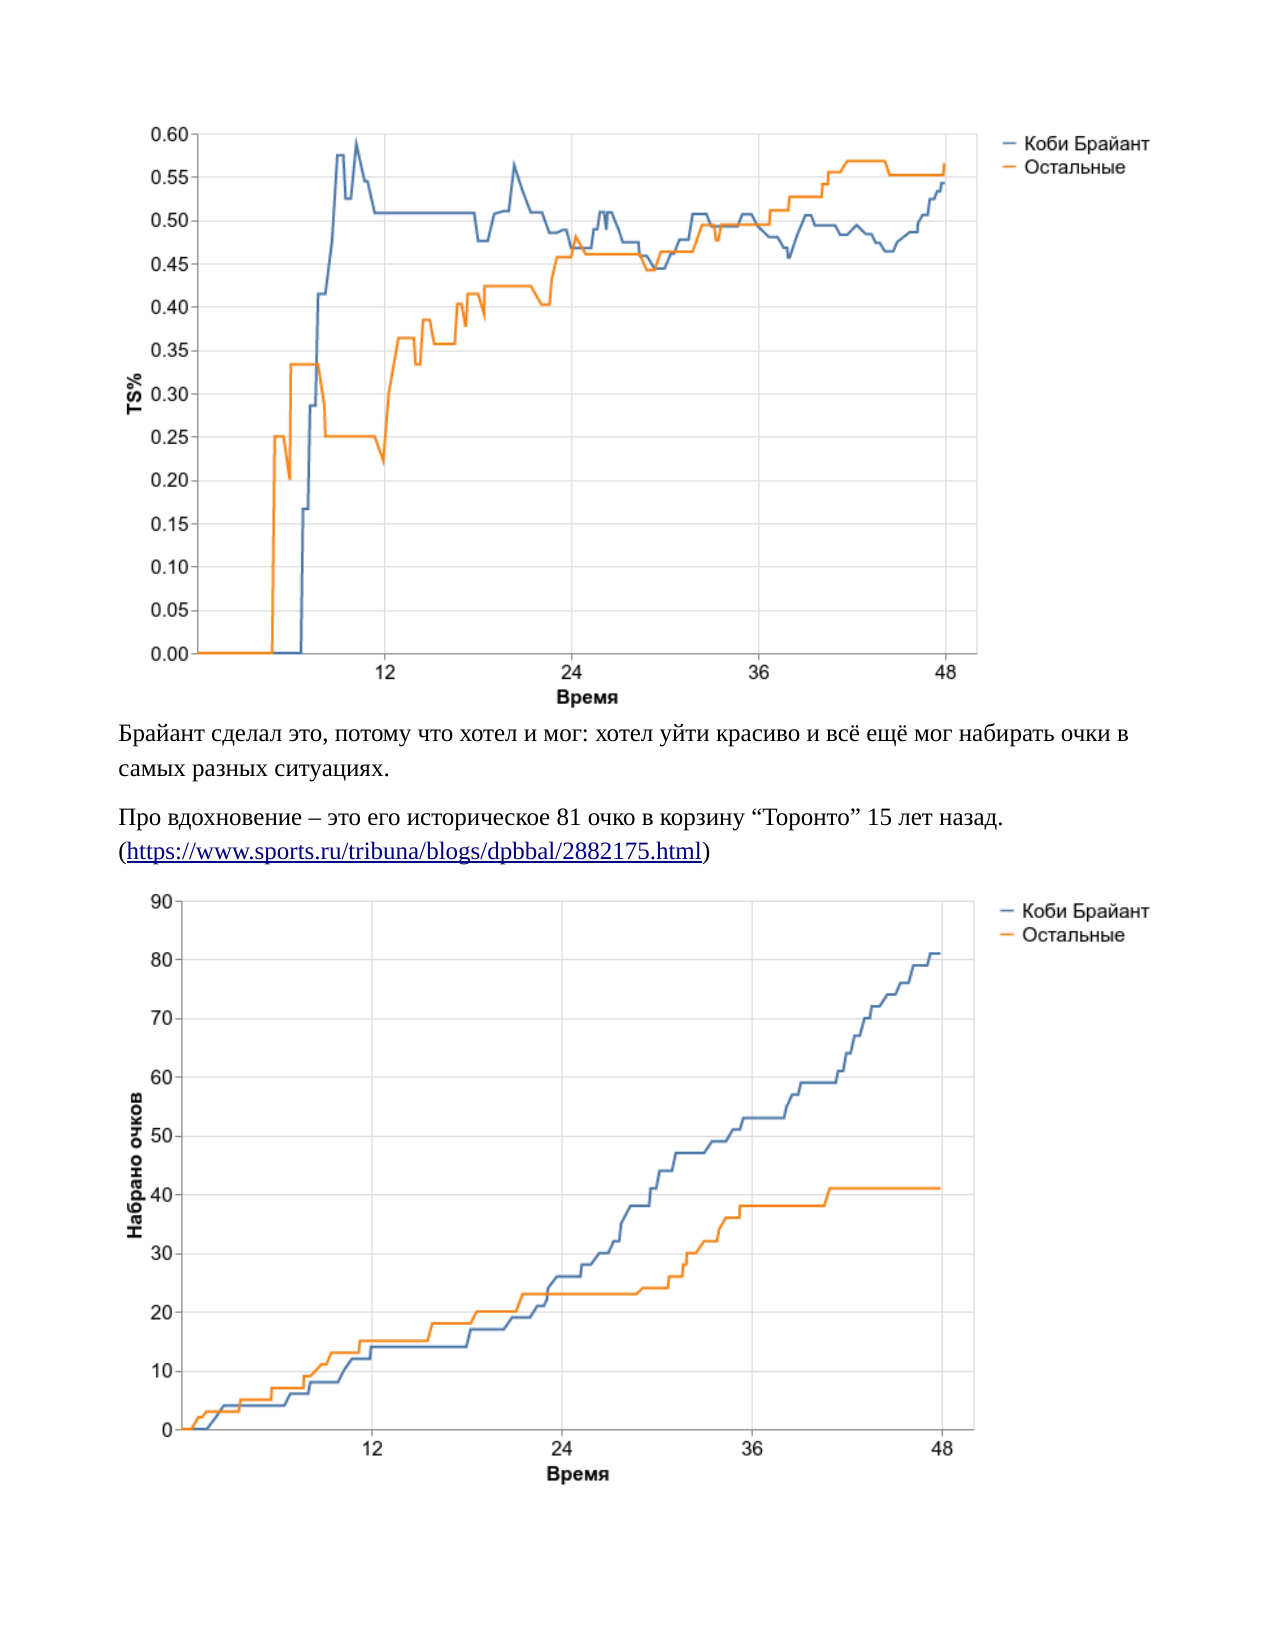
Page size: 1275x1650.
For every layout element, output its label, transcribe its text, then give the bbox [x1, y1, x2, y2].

picture [118, 118, 1157, 713]
picture [118, 885, 1157, 1490]
text Брайант сделал это, потому что хотел и мог: хотел уйти красиво и всё ещё мог набирать очки в самых разных ситуациях. [118, 713, 1157, 782]
text Про вдохновение – это его историческое 81 очко в корзину “Торонто” 15 лет назад. (https://www.sports.ru/tribuna/blogs/dpbbal/2882175.html) [118, 802, 1157, 865]
